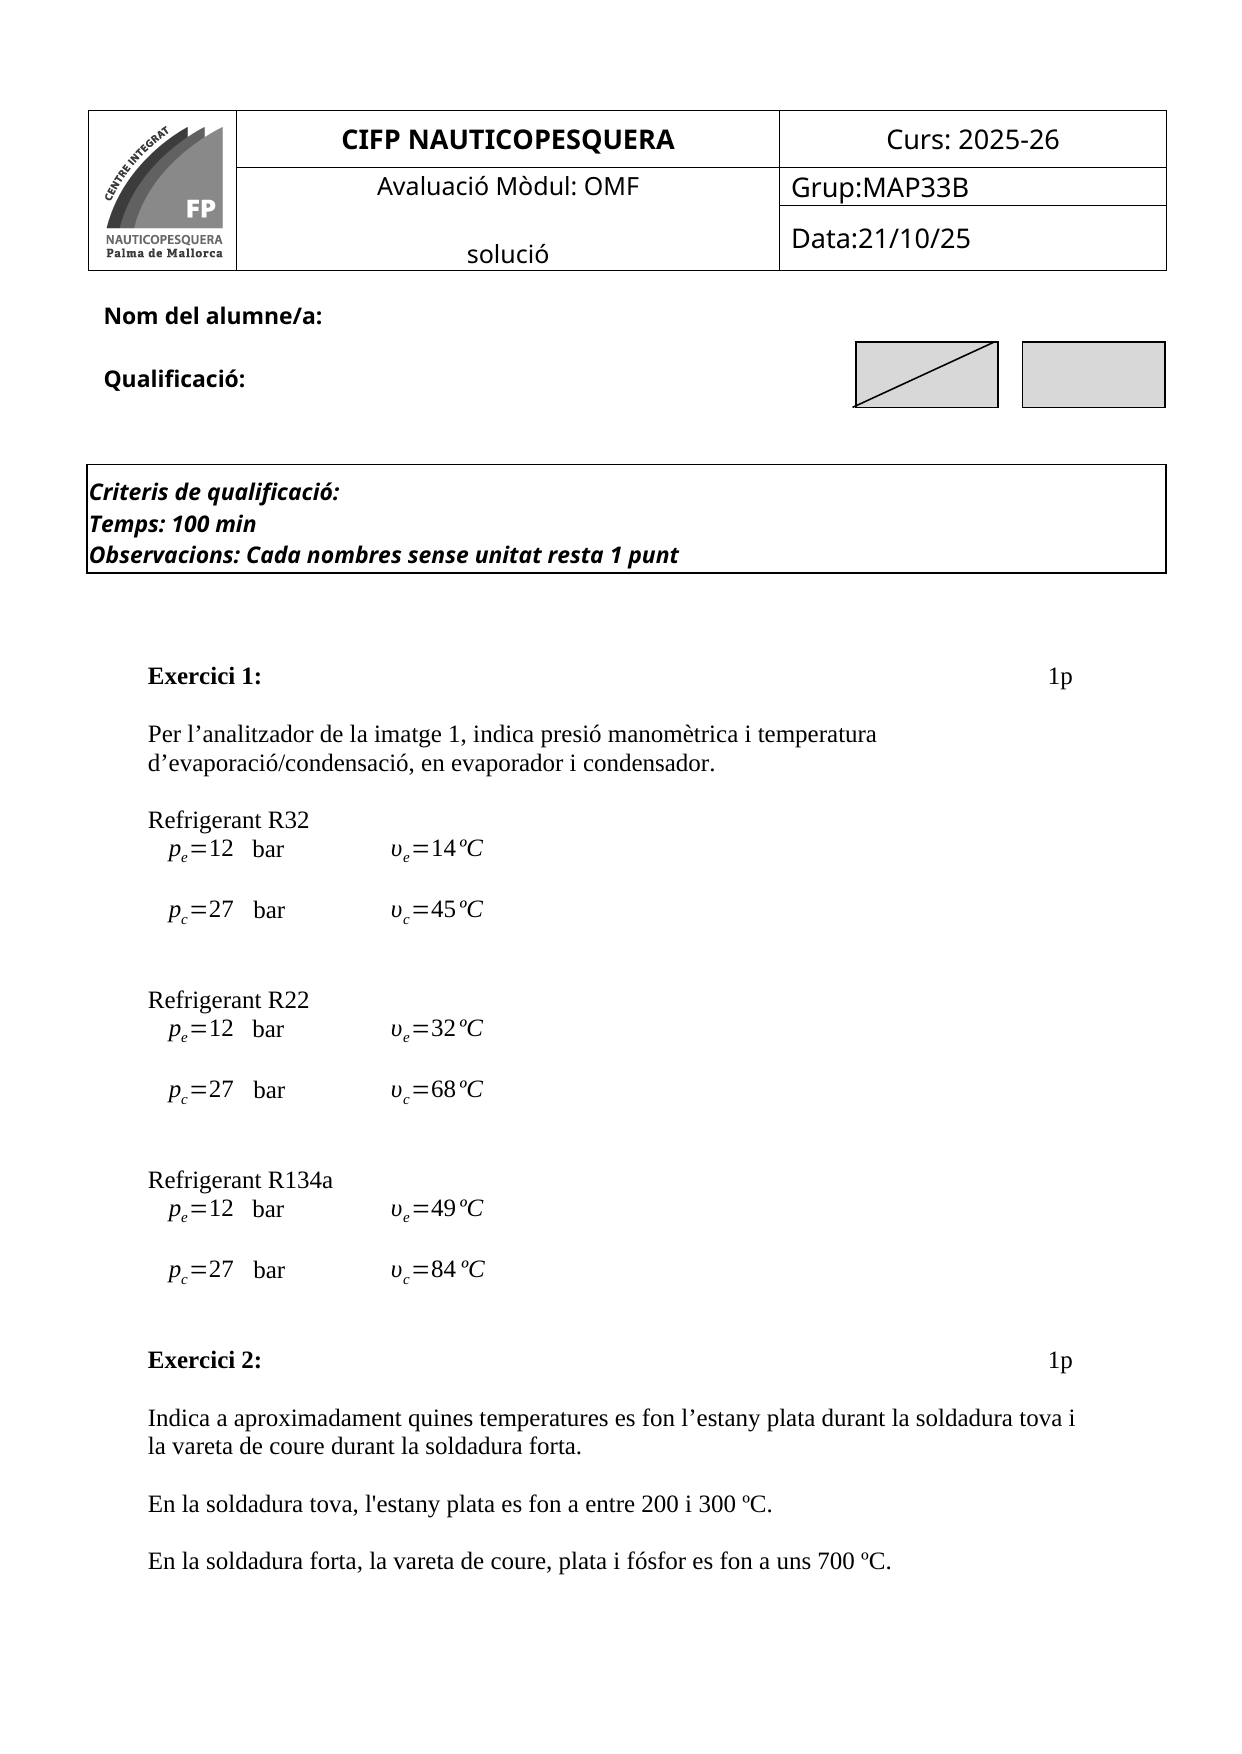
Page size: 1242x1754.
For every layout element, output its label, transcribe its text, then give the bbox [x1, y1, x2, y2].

text Temps: 100 min [89, 508, 1094, 539]
text Criteris de qualificació: [89, 476, 1094, 508]
text Exercici 1: 1p [148, 661, 1094, 690]
text Observacions: Cada nombres sense unitat resta 1 punt [89, 539, 1094, 570]
text En la soldadura forta, la vareta de coure, plata i fósfor es fon a uns 700 ºC. [148, 1546, 1094, 1575]
text Qualificació: [103, 363, 855, 394]
text bar [148, 895, 1094, 928]
text [999, 363, 1022, 394]
text bar [148, 1194, 1094, 1226]
text Exercici 2: 1p [148, 1345, 1094, 1374]
text Per l’analitzador de la imatge 1, indica presió manomètrica i temperatura d’evaporació/condensació, en evaporador i condensador. [148, 719, 1094, 776]
text Refrigerant R32 [148, 805, 1094, 834]
text bar [148, 1075, 1094, 1108]
text bar [148, 1014, 1094, 1046]
text Nom del alumne/a: [103, 300, 1094, 331]
text Indica a aproximadament quines temperatures es fon l’estany plata durant la soldadura tova i la vareta de coure durant la soldadura forta. [148, 1403, 1094, 1460]
text En la soldadura tova, l'estany plata es fon a entre 200 i 300 ºC. [148, 1489, 1094, 1518]
text bar [148, 1255, 1094, 1288]
picture [100, 116, 229, 265]
text Refrigerant R22 [148, 985, 1094, 1014]
text Refrigerant R134a [148, 1165, 1094, 1194]
text bar [148, 834, 1094, 866]
